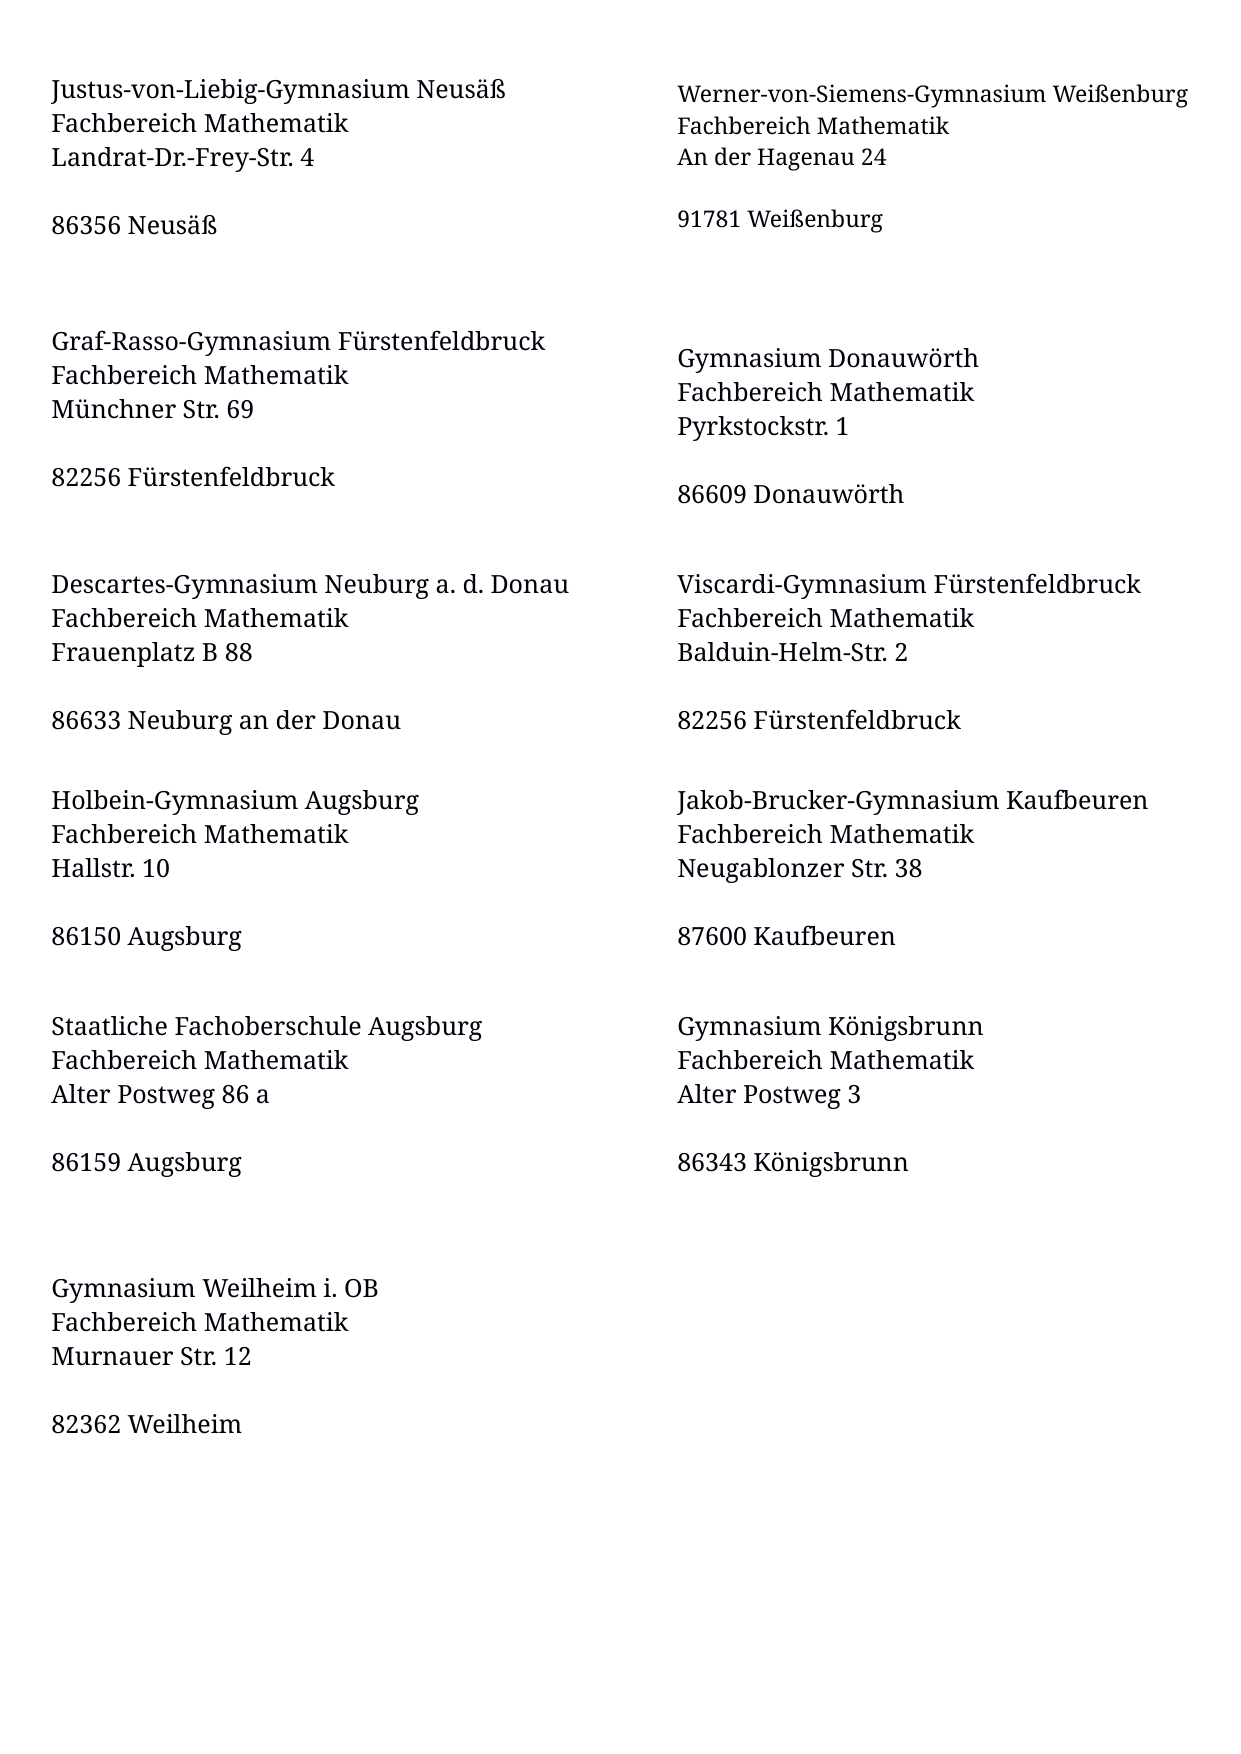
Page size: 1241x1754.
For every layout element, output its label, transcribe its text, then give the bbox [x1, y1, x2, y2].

table_header [638, 1244, 1229, 1468]
table_cell Holbein-Gymnasium Augsburg Fachbereich Mathematik Hallstr. 10 86150 Augsburg [12, 754, 638, 982]
table_cell Viscardi-Gymnasium Fürstenfeldbruck Fachbereich Mathematik Balduin-Helm-Str. 2 82256 Fürstenfeldbruck [638, 549, 1229, 754]
table_cell Gymnasium Königsbrunn Fachbereich Mathematik Alter Postweg 3 86343 Königsbrunn [638, 982, 1229, 1206]
table_cell Descartes-Gymnasium Neuburg a. d. Donau Fachbereich Mathematik Frauenplatz B 88 86633 Neuburg an der Donau [12, 549, 638, 754]
table_cell [12, 1468, 638, 1693]
table_header Gymnasium Weilheim i. OB Fachbereich Mathematik Murnauer Str. 12 82362 Weilheim [12, 1244, 638, 1468]
table_cell Gymnasium Donauwörth Fachbereich Mathematik Pyrkstockstr. 1 86609 Donauwörth [638, 269, 1229, 549]
table_cell Jakob-Brucker-Gymnasium Kaufbeuren Fachbereich Mathematik Neugablonzer Str. 38 87600 Kaufbeuren [638, 754, 1229, 982]
table_cell Werner-von-Siemens-Gymnasium Weißenburg Fachbereich Mathematik An der Hagenau 24 91781 Weißenburg [638, 44, 1229, 269]
table_cell [638, 1468, 1229, 1693]
table_cell Graf-Rasso-Gymnasium Fürstenfeldbruck Fachbereich Mathematik Münchner Str. 69 82256 Fürstenfeldbruck [12, 269, 638, 549]
table_cell Justus-von-Liebig-Gymnasium Neusäß Fachbereich Mathematik Landrat-Dr.-Frey-Str. 4 86356 Neusäß [12, 44, 638, 269]
table_cell Staatliche Fachoberschule Augsburg Fachbereich Mathematik Alter Postweg 86 a 86159 Augsburg [12, 982, 638, 1206]
